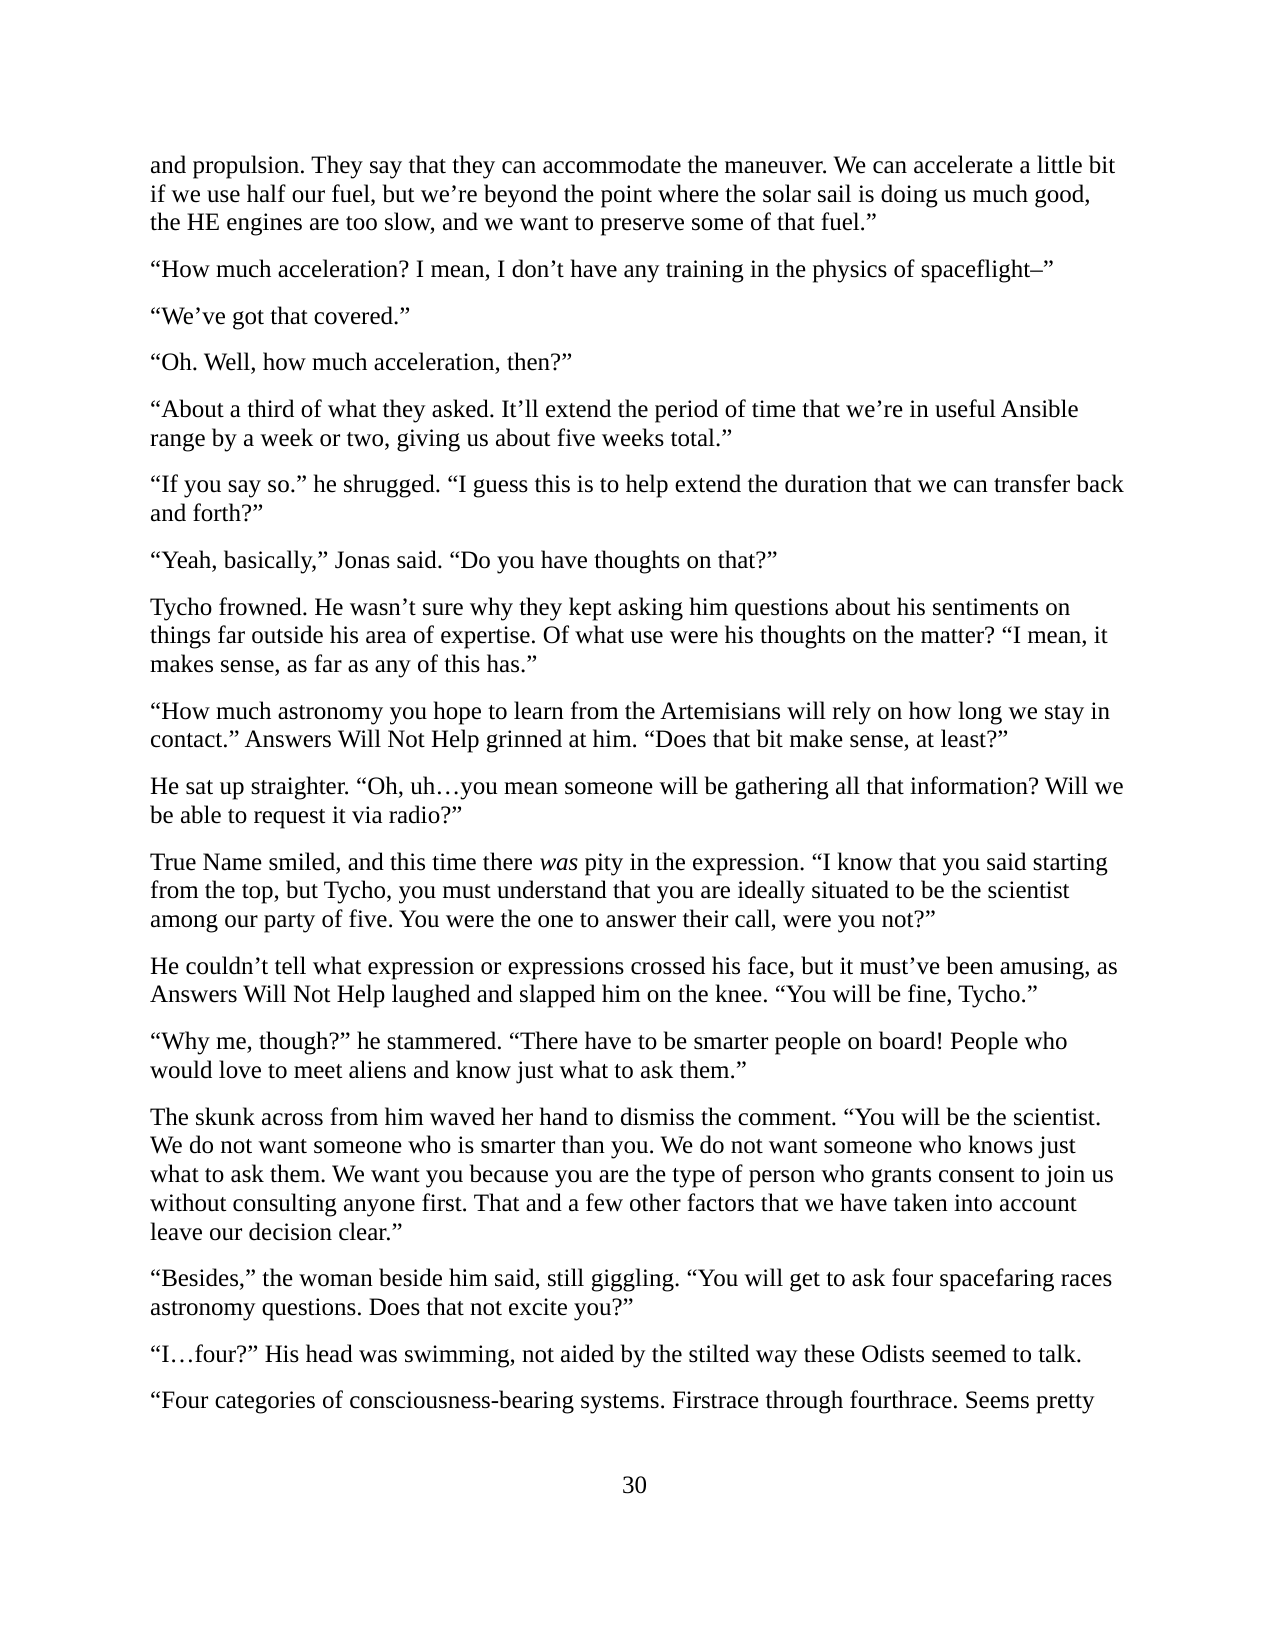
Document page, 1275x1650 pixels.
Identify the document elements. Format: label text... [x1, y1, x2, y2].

text He couldn’t tell what expression or expressions crossed his face, but it must’ve been amusing, as Answers Will Not Help laughed and slapped him on the knee. “You will be fine, Tycho.” [150, 951, 1125, 1008]
text “I…four?” His head was swimming, not aided by the stilted way these Odists seemed to talk. [150, 1339, 1125, 1367]
text True Name smiled, and this time there was pity in the expression. “I know that you said starting from the top, but Tycho, you must understand that you are ideally situated to be the scientist among our party of five. You were the one to answer their call, were you not?” [150, 847, 1125, 933]
text “Why me, though?” he stammered. “There have to be smarter people on board! People who would love to meet aliens and know just what to ask them.” [150, 1026, 1125, 1084]
text He sat up straighter. “Oh, uh…you mean someone will be gathering all that information? Will we be able to request it via radio?” [150, 771, 1125, 829]
text and propulsion. They say that they can accommodate the maneuver. We can accelerate a little bit if we use half our fuel, but we’re beyond the point where the solar sail is doing us much good, the HE engines are too slow, and we want to preserve some of that fuel.” [150, 150, 1125, 236]
text Tycho frowned. He wasn’t sure why they kept asking him questions about his sentiments on things far outside his area of expertise. Of what use were his thoughts on the matter? “I mean, it makes sense, as far as any of this has.” [150, 592, 1125, 678]
text “If you say so.” he shrugged. “I guess this is to help extend the duration that we can transfer back and forth?” [150, 469, 1125, 527]
text “How much astronomy you hope to learn from the Artemisians will rely on how long we stay in contact.” Answers Will Not Help grinned at him. “Does that bit make sense, at least?” [150, 696, 1125, 753]
text “Yeah, basically,” Jonas said. “Do you have thoughts on that?” [150, 545, 1125, 574]
text The skunk across from him waved her hand to dismiss the comment. “You will be the scientist. We do not want someone who is smarter than you. We do not want someone who knows just what to ask them. We want you because you are the type of person who grants consent to join us without consulting anyone first. That and a few other factors that we have taken into account leave our decision clear.” [150, 1102, 1125, 1245]
text “Besides,” the woman beside him said, still giggling. “You will get to ask four spacefaring races astronomy questions. Does that not excite you?” [150, 1263, 1125, 1321]
text “Four categories of consciousness-bearing systems. Firstrace through fourthrace. Seems pretty [150, 1385, 1125, 1414]
text “About a third of what they asked. It’ll extend the period of time that we’re in useful Ansible range by a week or two, giving us about five weeks total.” [150, 394, 1125, 452]
text “How much acceleration? I mean, I don’t have any training in the physics of spaceflight–” [150, 254, 1125, 283]
text “We’ve got that covered.” [150, 301, 1125, 329]
text “Oh. Well, how much acceleration, then?” [150, 347, 1125, 376]
